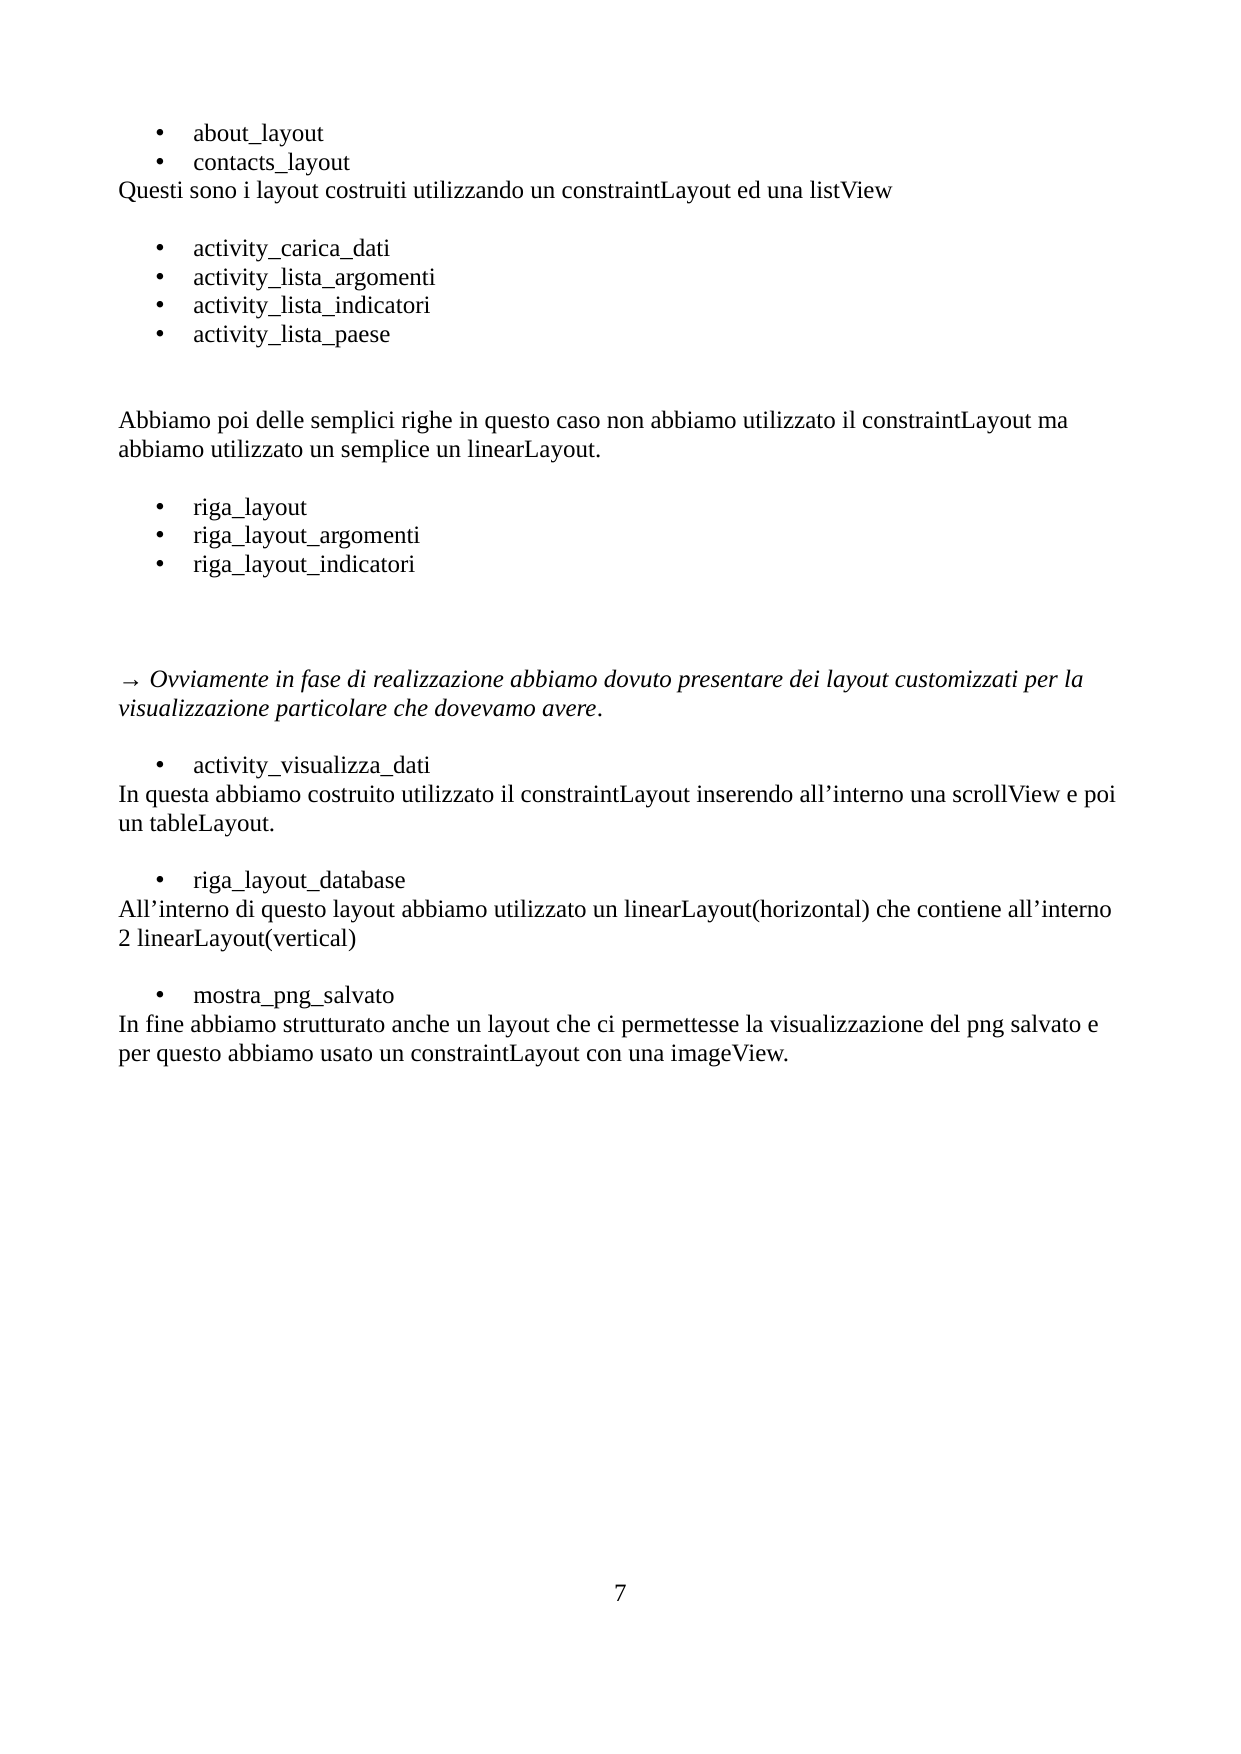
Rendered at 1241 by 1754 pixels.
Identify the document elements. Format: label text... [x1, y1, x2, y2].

list riga_layout_argomenti [156, 521, 1122, 549]
list activity_lista_indicatori [156, 291, 1122, 319]
list activity_lista_argomenti [156, 262, 1122, 291]
list about_layout [156, 118, 1122, 147]
text In questa abbiamo costruito utilizzato il constraintLayout inserendo all’interno una scrollView e poi un tableLayout. [118, 779, 1122, 837]
list riga_layout_database [156, 866, 1122, 894]
list activity_lista_paese [156, 319, 1122, 348]
list riga_layout [156, 492, 1122, 521]
list riga_layout_indicatori [156, 549, 1122, 578]
list activity_visualizza_dati [156, 751, 1122, 779]
list activity_carica_dati [156, 233, 1122, 262]
text In fine abbiamo strutturato anche un layout che ci permettesse la visualizzazione del png salvato e per questo abbiamo usato un constraintLayout con una imageView. [118, 1009, 1122, 1067]
list mostra_png_salvato [156, 981, 1122, 1009]
text Abbiamo poi delle semplici righe in questo caso non abbiamo utilizzato il constraintLayout ma abbiamo utilizzato un semplice un linearLayout. [118, 406, 1122, 463]
text → Ovviamente in fase di realizzazione abbiamo dovuto presentare dei layout customizzati per la visualizzazione particolare che dovevamo avere. [118, 664, 1122, 722]
text Questi sono i layout costruiti utilizzando un constraintLayout ed una listView [118, 176, 1122, 204]
list contacts_layout [156, 147, 1122, 176]
text All’interno di questo layout abbiamo utilizzato un linearLayout(horizontal) che contiene all’interno 2 linearLayout(vertical) [118, 894, 1122, 952]
